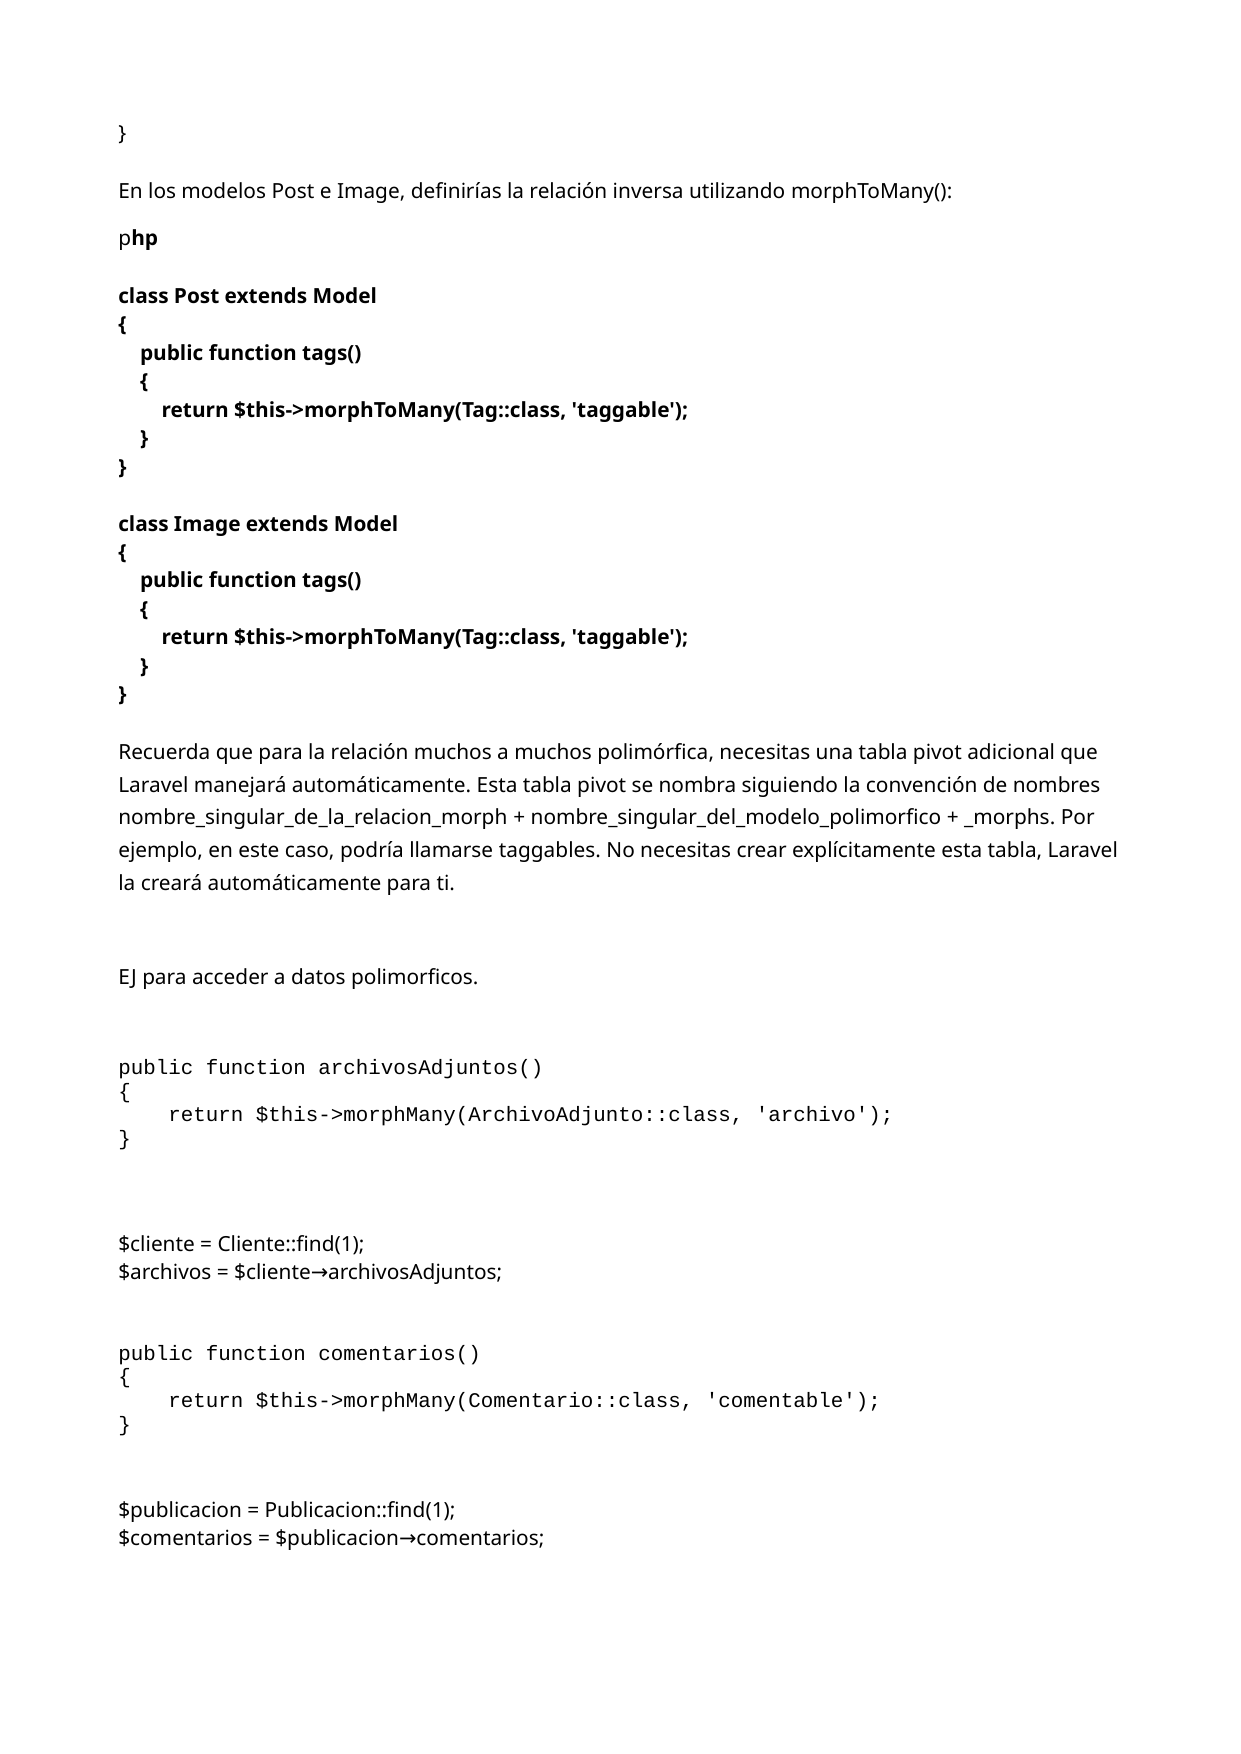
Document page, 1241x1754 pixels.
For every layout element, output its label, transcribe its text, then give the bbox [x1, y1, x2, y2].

text En los modelos Post e Image, definirías la relación inversa utilizando morphToMany(): [118, 176, 1122, 204]
text public function comentarios() [118, 1343, 1122, 1366]
text return $this->morphMany(Comentario::class, 'comentable'); [118, 1390, 1122, 1413]
text { [118, 366, 1122, 395]
text } [118, 423, 1122, 452]
text class Image extends Model [118, 509, 1122, 537]
text EJ para acceder a datos polimorficos. [118, 962, 1122, 991]
text } [118, 651, 1122, 679]
text } [118, 679, 1122, 708]
text { [118, 1366, 1122, 1390]
text } [118, 1413, 1122, 1437]
text Recuerda que para la relación muchos a muchos polimórfica, necesitas una tabla pivot adicional que Laravel manejará automáticamente. Esta tabla pivot se nombra siguiendo la convención de nombres nombre_singular_de_la_relacion_morph + nombre_singular_del_modelo_polimorfico + _morphs. Por ejemplo, en este caso, podría llamarse taggables. No necesitas crear explícitamente esta tabla, Laravel la creará automáticamente para ti. [118, 737, 1122, 896]
text return $this->morphToMany(Tag::class, 'taggable'); [118, 395, 1122, 423]
text public function tags() [118, 338, 1122, 366]
text } [118, 452, 1122, 480]
text { [118, 594, 1122, 622]
text public function tags() [118, 566, 1122, 594]
text } [118, 118, 1122, 147]
text php [118, 223, 1122, 252]
text $archivos = $cliente→archivosAdjuntos; [118, 1257, 1122, 1286]
text $comentarios = $publicacion→comentarios; [118, 1523, 1122, 1552]
text public function archivosAdjuntos() [118, 1057, 1122, 1081]
text $publicacion = Publicacion::find(1); [118, 1495, 1122, 1523]
text class Post extends Model [118, 281, 1122, 309]
text $cliente = Cliente::find(1); [118, 1229, 1122, 1257]
text } [118, 1128, 1122, 1152]
text { [118, 537, 1122, 566]
text return $this->morphMany(ArchivoAdjunto::class, 'archivo'); [118, 1104, 1122, 1128]
text { [118, 1081, 1122, 1104]
text { [118, 309, 1122, 338]
text return $this->morphToMany(Tag::class, 'taggable'); [118, 622, 1122, 651]
